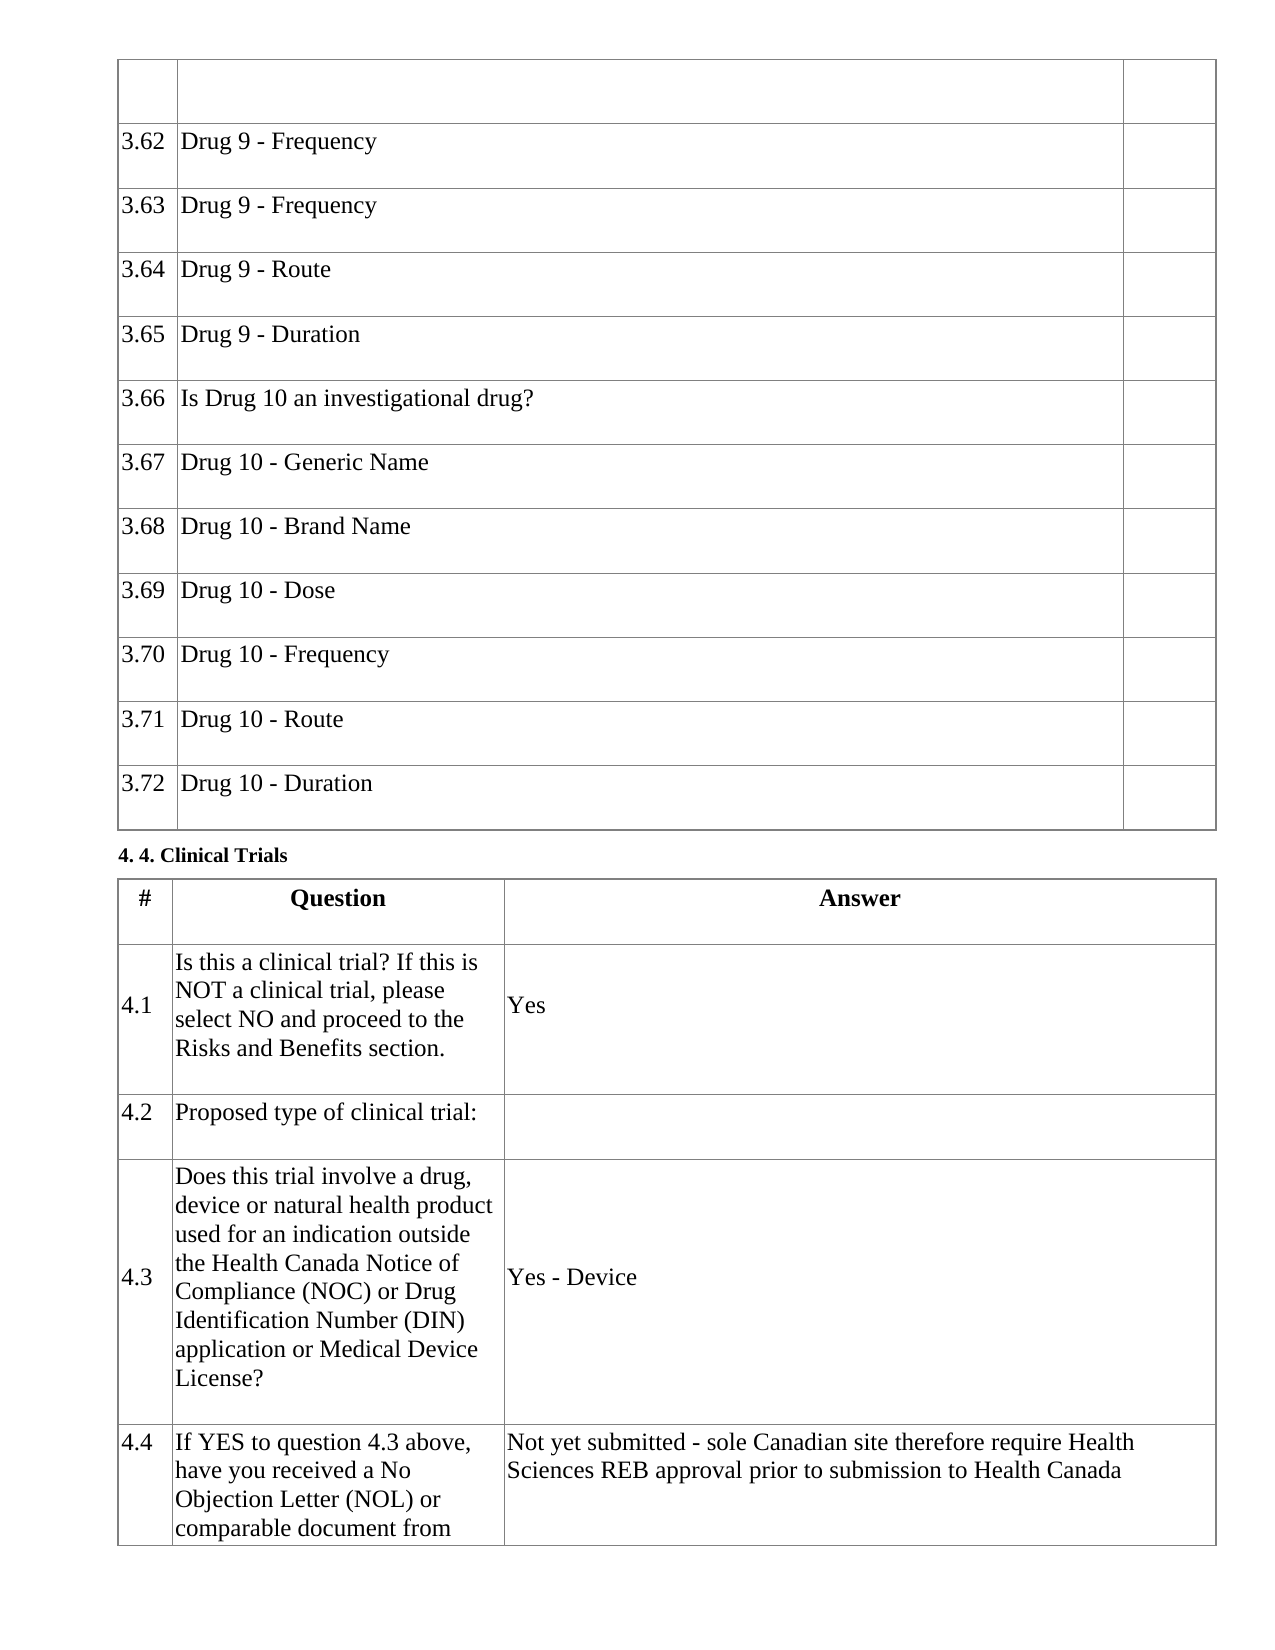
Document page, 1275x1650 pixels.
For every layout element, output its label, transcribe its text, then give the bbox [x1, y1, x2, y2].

table_cell [1124, 317, 1215, 380]
table_cell [178, 60, 1123, 123]
table_cell Drug 10 - Generic Name [178, 445, 1123, 508]
table_cell 4.4 [119, 1425, 172, 1545]
table_cell [1124, 253, 1215, 316]
table_cell [1124, 766, 1215, 829]
table_cell 3.65 [119, 317, 177, 380]
table_cell [1124, 60, 1215, 123]
table_cell Drug 9 - Duration [178, 317, 1123, 380]
table_header # [119, 880, 172, 944]
table_cell 3.66 [119, 381, 177, 444]
table_cell 3.70 [119, 638, 177, 701]
table_cell Drug 9 - Frequency [178, 124, 1123, 187]
table_header Question [173, 880, 504, 944]
table_cell [1124, 189, 1215, 252]
table_header Answer [505, 880, 1215, 944]
table_cell Does this trial involve a drug, device or natural health product used for an indication outside the Health Canada Notice of Compliance (NOC) or Drug Identification Number (DIN) application or Medical Device License? [173, 1160, 504, 1424]
table_cell Drug 10 - Frequency [178, 638, 1123, 701]
table_cell Drug 10 - Brand Name [178, 509, 1123, 572]
table_cell [1124, 638, 1215, 701]
table_cell Drug 9 - Frequency [178, 189, 1123, 252]
table_cell [1124, 509, 1215, 572]
table_cell 3.67 [119, 445, 177, 508]
table_cell Drug 10 - Dose [178, 574, 1123, 637]
table_cell 3.68 [119, 509, 177, 572]
table_cell 3.64 [119, 253, 177, 316]
table_cell Drug 10 - Duration [178, 766, 1123, 829]
table_cell [1124, 702, 1215, 765]
table_cell If YES to question 4.3 above, have you received a No Objection Letter (NOL) or comparable document from [173, 1425, 504, 1545]
table_cell 3.62 [119, 124, 177, 187]
table_cell 3.71 [119, 702, 177, 765]
subtitle 4. 4. Clinical Trials [118, 843, 1216, 867]
table_cell Is this a clinical trial? If this is NOT a clinical trial, please select NO and proceed to the Risks and Benefits section. [173, 945, 504, 1094]
table_cell 4.1 [119, 945, 172, 1094]
table_cell Not yet submitted - sole Canadian site therefore require Health Sciences REB approval prior to submission to Health Canada [505, 1425, 1215, 1545]
table_cell 4.3 [119, 1160, 172, 1424]
table_cell Proposed type of clinical trial: [173, 1095, 504, 1158]
table_cell [1124, 124, 1215, 187]
table_cell 3.72 [119, 766, 177, 829]
table_cell 3.69 [119, 574, 177, 637]
table_cell [505, 1095, 1215, 1158]
table_cell [1124, 381, 1215, 444]
table_cell Yes - Device [505, 1160, 1215, 1424]
table_cell [1124, 574, 1215, 637]
table_cell [119, 60, 177, 123]
table_cell 4.2 [119, 1095, 172, 1158]
table_cell Yes [505, 945, 1215, 1094]
table_cell 3.63 [119, 189, 177, 252]
table_cell Drug 10 - Route [178, 702, 1123, 765]
table_cell Is Drug 10 an investigational drug? [178, 381, 1123, 444]
table_cell Drug 9 - Route [178, 253, 1123, 316]
table_cell [1124, 445, 1215, 508]
